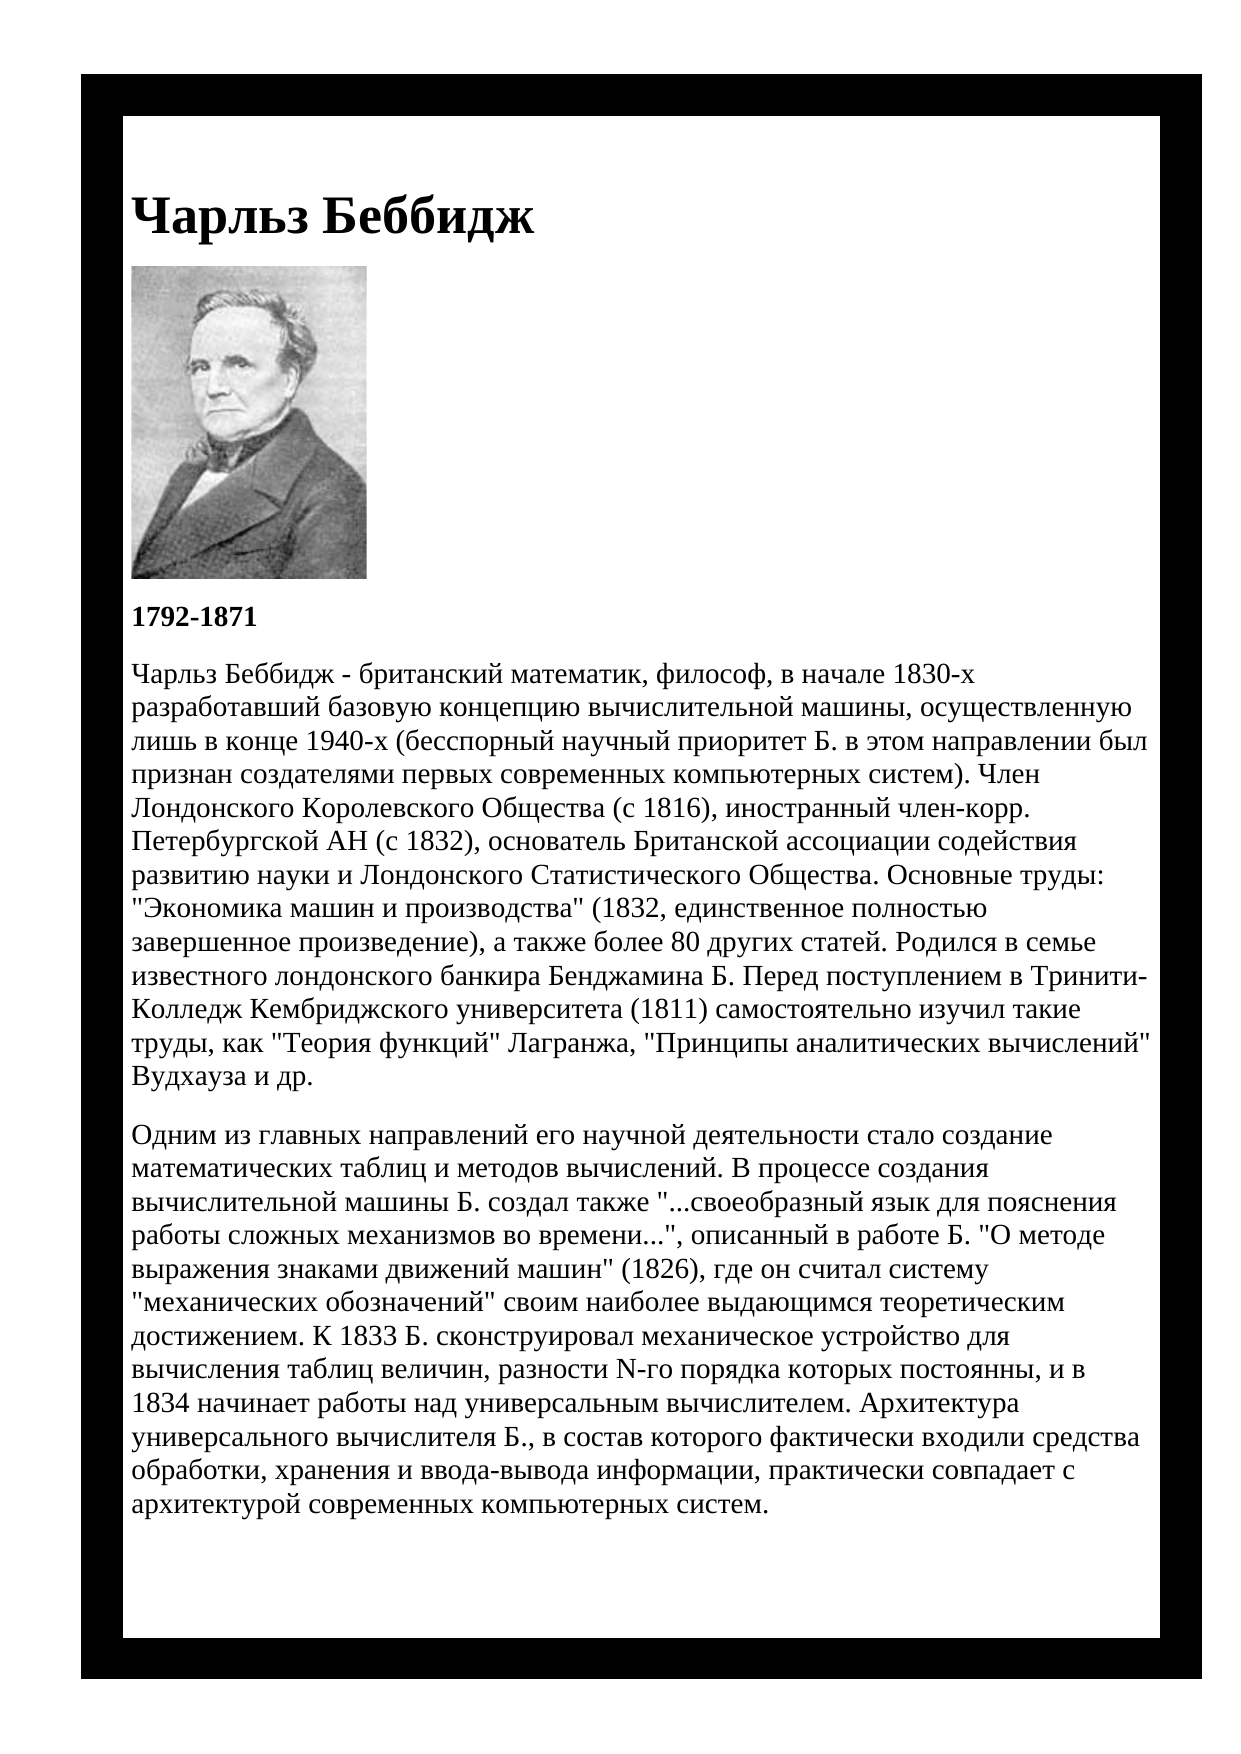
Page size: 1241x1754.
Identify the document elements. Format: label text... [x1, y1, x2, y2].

subtitle 1792-1871 [131, 599, 1152, 633]
subtitle Чарльз Беббидж [131, 183, 1152, 245]
subtitle Одним из главных направлений его научной деятельности стало создание математических таблиц и методов вычислений. В процессе создания вычислительной машины Б. создал также "...своеобразный язык для пояснения работы сложных механизмов во времени...", описанный в работе Б. "О методе выражения знаками движений машин" (1826), где он считал систему "механических обозначений" своим наиболее выдающимся теоретическим достижением. К 1833 Б. сконструировал механическое устройство для вычисления таблиц величин, разности N-го порядка которых постоянны, и в 1834 начинает работы над универсальным вычислителем. Архитектура универсального вычислителя Б., в состав которого фактически входили средства обработки, хранения и ввода-вывода информации, практически совпадает с архитектурой современных компьютерных систем. [131, 1117, 1152, 1519]
subtitle Чарльз Беббидж - британский математик, философ, в начале 1830-х разработавший базовую концепцию вычислительной машины, осуществленную лишь в конце 1940-х (бесспорный научный приоритет Б. в этом направлении был признан создателями первых современных компьютерных систем). Член Лондонского Королевского Общества (с 1816), иностранный член-корр. Петербургской АН (с 1832), основатель Британской ассоциации содействия развитию науки и Лондонского Статистического Общества. Основные труды: "Экономика машин и производства" (1832, единственное полностью завершенное произведение), а также более 80 других статей. Родился в семье известного лондонского банкира Бенджамина Б. Перед поступлением в Тринити-Колледж Кембриджского университета (1811) самостоятельно изучил такие труды, как "Теория функций" Лагранжа, "Принципы аналитических вычислений" Вудхауза и др. [131, 656, 1152, 1092]
